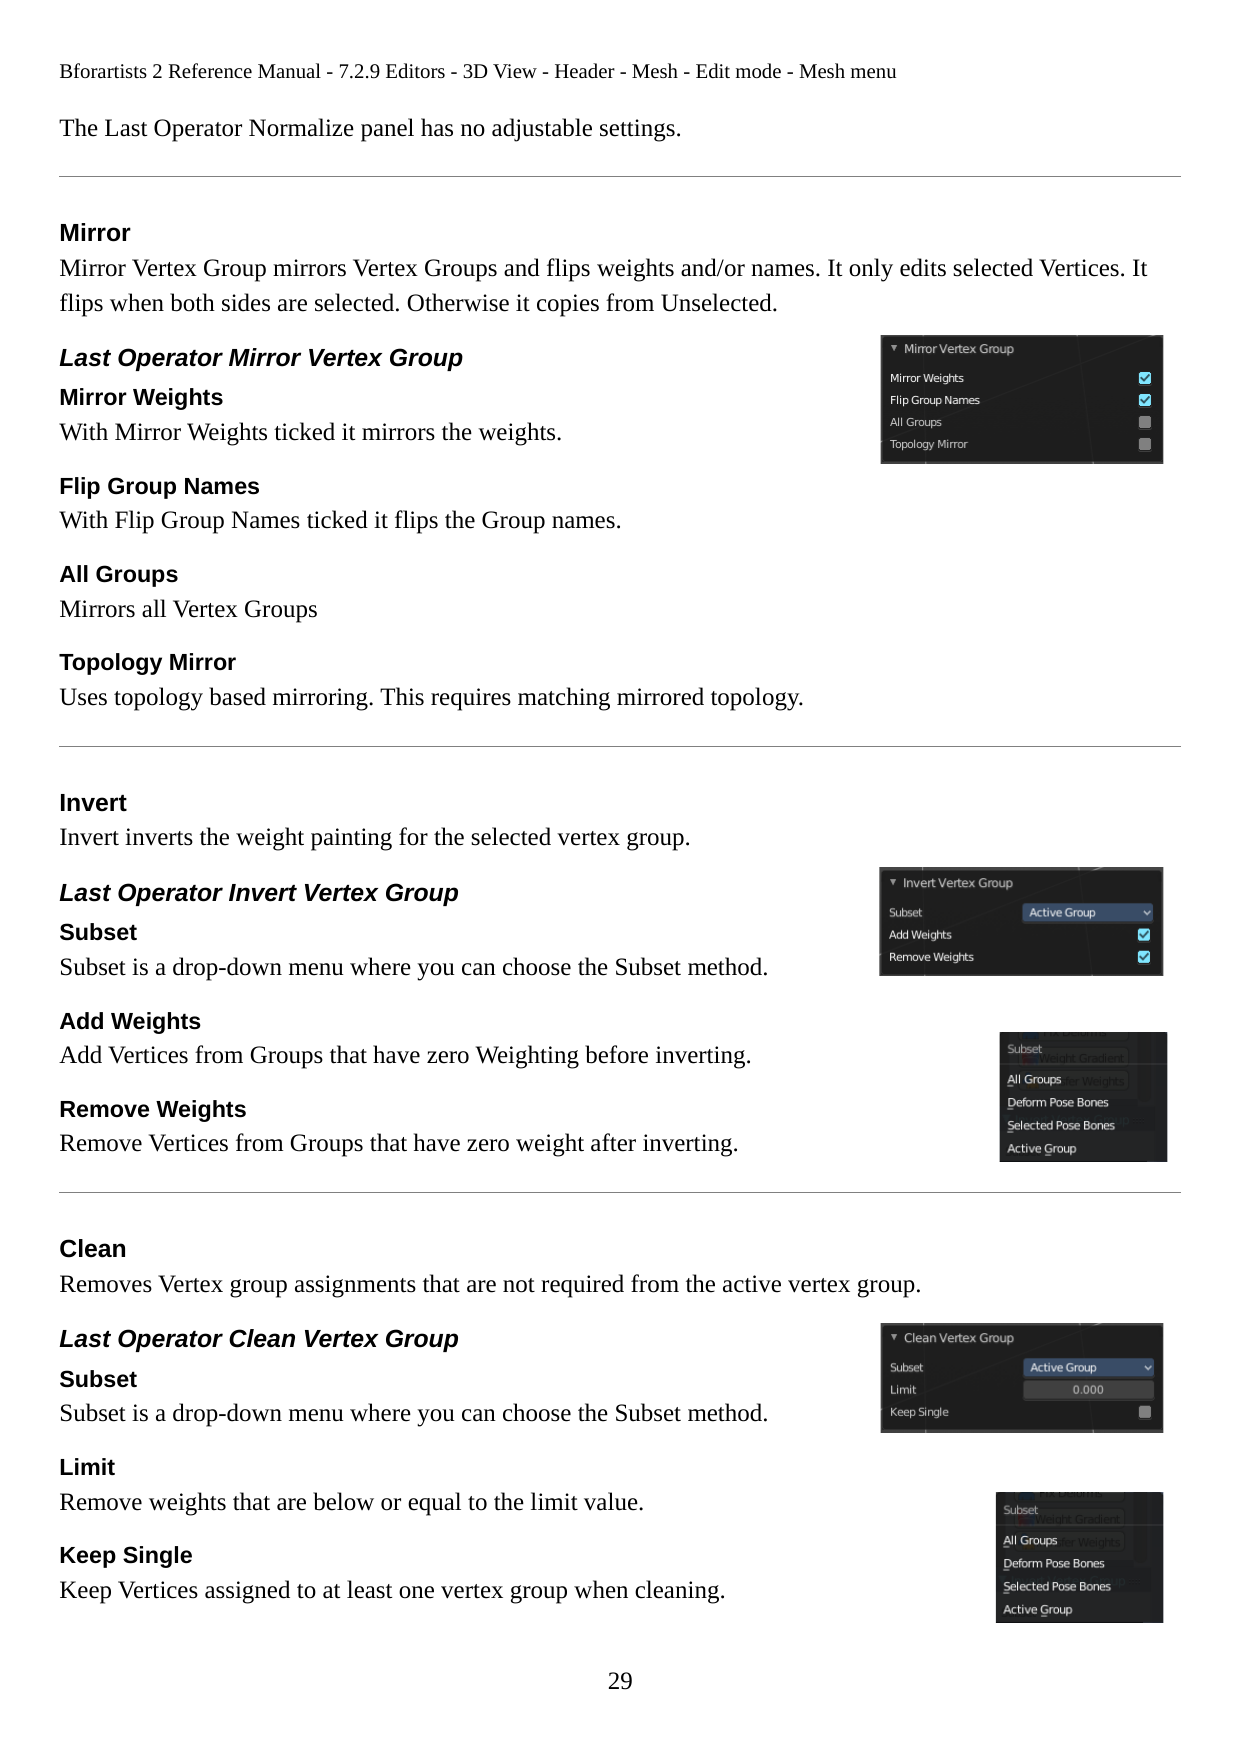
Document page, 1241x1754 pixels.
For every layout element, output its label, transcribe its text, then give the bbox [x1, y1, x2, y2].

text The Last Operator Normalize panel has no adjustable settings. [59, 113, 1181, 141]
subtitle [1164, 1542, 1181, 1569]
subtitle Subset [59, 919, 879, 946]
text Mirror Vertex Group mirrors Vertex Groups and flips weights and/or names. It only edits selected Vertices. It flips when both sides are selected. Otherwise it copies from Unselected. [59, 253, 1181, 316]
subtitle Topology Mirror [59, 649, 1181, 676]
text Add Vertices from Groups that have zero Weighting before inverting. [59, 1040, 999, 1069]
text Invert inverts the weight painting for the selected vertex group. [59, 822, 1181, 851]
picture [879, 867, 1164, 976]
text Uses topology based mirroring. This requires matching mirrored topology. [59, 682, 1181, 711]
subtitle Limit [59, 1454, 1181, 1481]
text Subset is a drop-down menu where you can choose the Subset method. [59, 952, 1181, 981]
picture [880, 1323, 1164, 1433]
picture [995, 1492, 1164, 1623]
subtitle [1164, 1365, 1181, 1392]
picture [999, 1032, 1168, 1162]
subtitle Remove Weights [59, 1096, 999, 1122]
subtitle Last Operator Mirror Vertex Group [59, 343, 880, 371]
subtitle Add Weights [59, 1007, 1181, 1034]
text Remove Vertices from Groups that have zero weight after inverting. [59, 1128, 999, 1157]
subtitle [1164, 384, 1181, 411]
text Subset is a drop-down menu where you can choose the Subset method. [59, 1398, 880, 1427]
text With Flip Group Names ticked it flips the Group names. [59, 505, 1181, 534]
picture [880, 335, 1164, 464]
subtitle Mirror [59, 218, 1181, 247]
subtitle Subset [59, 1365, 880, 1392]
subtitle Invert [59, 788, 1181, 816]
subtitle All Groups [59, 561, 1181, 587]
text With Mirror Weights ticked it mirrors the weights. [59, 417, 880, 446]
subtitle Keep Single [59, 1542, 995, 1569]
text Removes Vertex group assignments that are not required from the active vertex group. [59, 1269, 1181, 1298]
subtitle Last Operator Clean Vertex Group [59, 1324, 880, 1353]
subtitle [1168, 1096, 1181, 1122]
subtitle Last Operator Invert Vertex Group [59, 878, 879, 906]
subtitle [1164, 919, 1181, 946]
text Mirrors all Vertex Groups [59, 594, 1181, 622]
subtitle Mirror Weights [59, 384, 880, 411]
subtitle Flip Group Names [59, 472, 1181, 499]
text Keep Vertices assigned to at least one vertex group when cleaning. [59, 1575, 995, 1604]
subtitle Clean [59, 1234, 1181, 1263]
text Remove weights that are below or equal to the limit value. [59, 1487, 1181, 1516]
